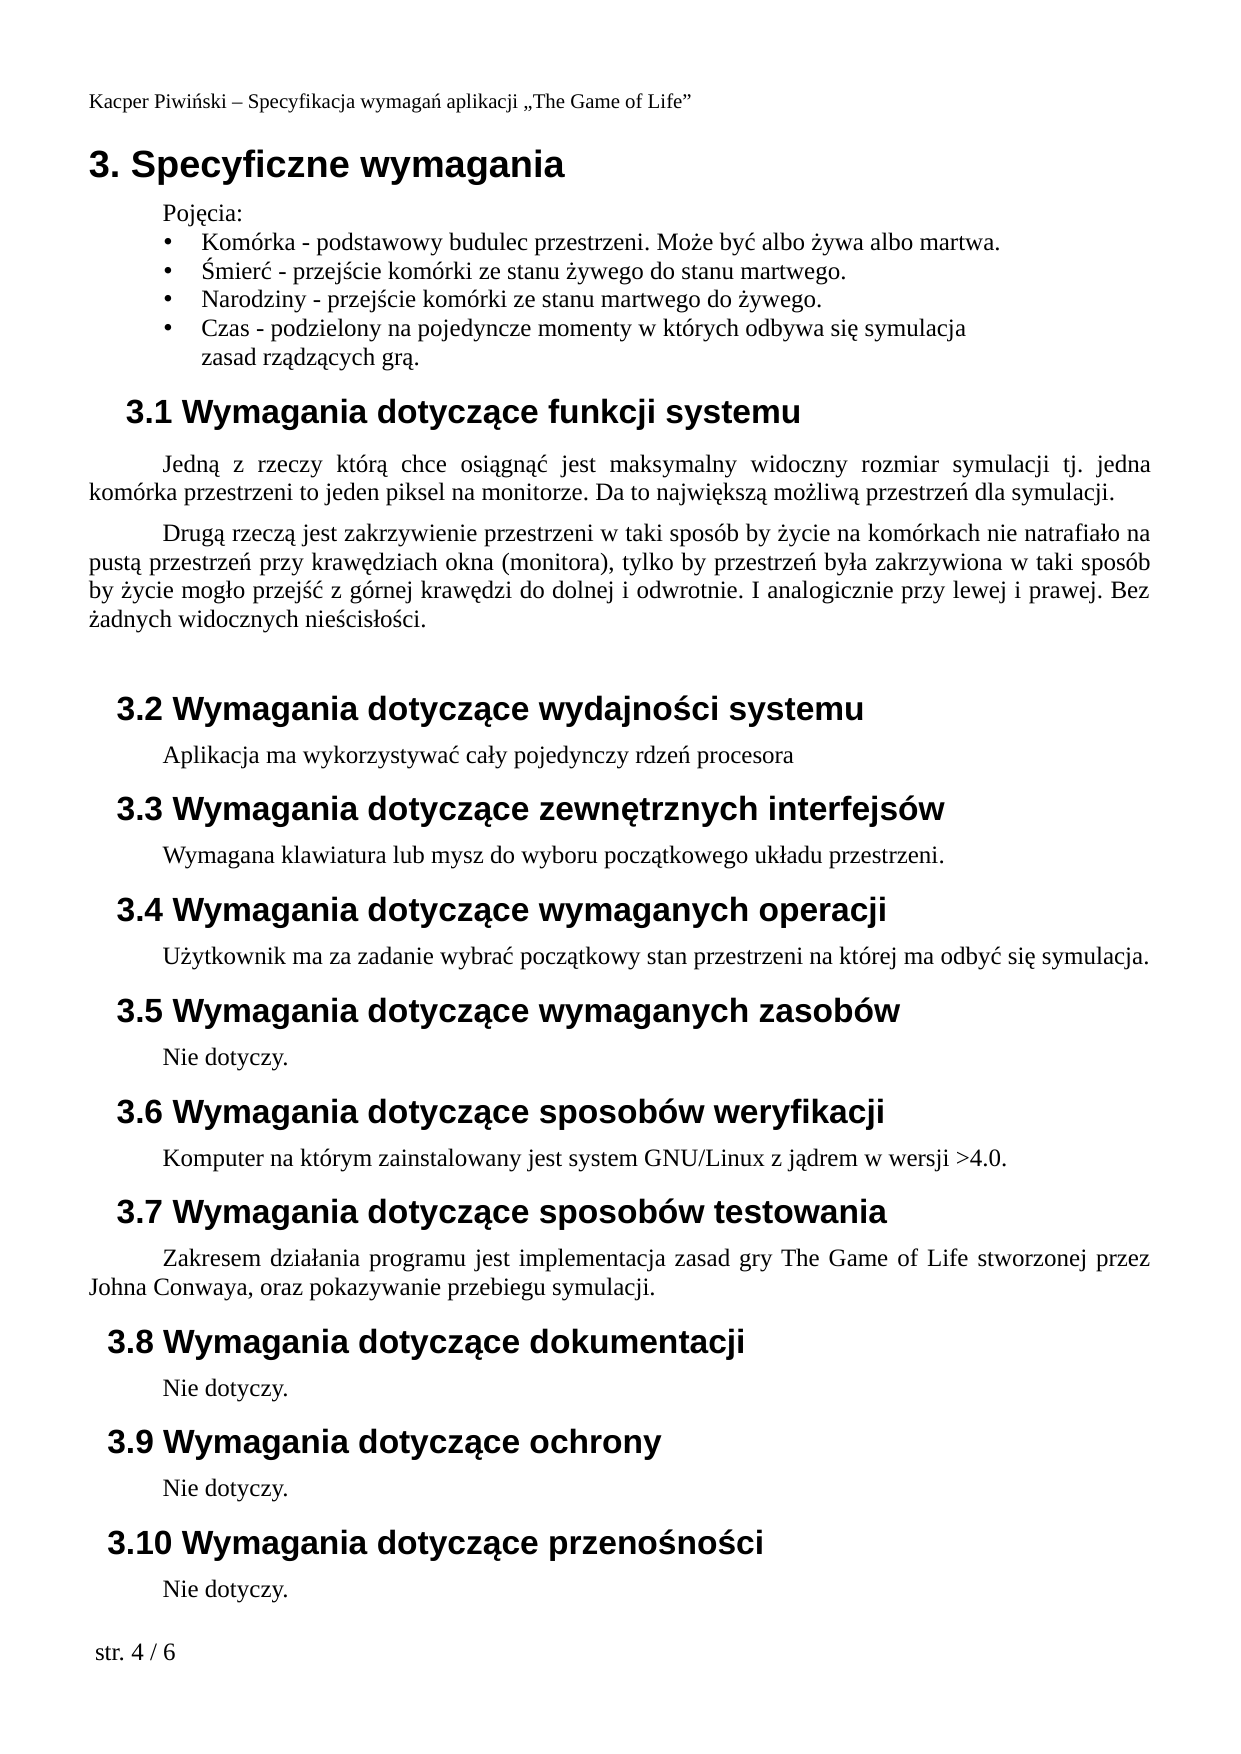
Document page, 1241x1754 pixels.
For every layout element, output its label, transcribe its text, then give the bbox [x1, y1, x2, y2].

list Śmierć - przejście komórki ze stanu żywego do stanu martwego. [163, 256, 1152, 284]
subtitle 3.7 Wymagania dotyczące sposobów testowania [88, 1192, 1152, 1231]
subtitle 3.9 Wymagania dotyczące ochrony [88, 1422, 1152, 1461]
subtitle 3.5 Wymagania dotyczące wymaganych zasobów [88, 991, 1152, 1029]
text Nie dotyczy. [88, 1373, 1152, 1402]
list Czas - podzielony na pojedyncze momenty w których odbywa się symulacja zasad rządzących grą. [163, 313, 1152, 371]
subtitle 3. Specyficzne wymagania [88, 142, 1152, 186]
list Narodziny - przejście komórki ze stanu martwego do żywego. [163, 284, 1152, 313]
subtitle 3.8 Wymagania dotyczące dokumentacji [88, 1322, 1152, 1360]
text Aplikacja ma wykorzystywać cały pojedynczy rdzeń procesora [88, 740, 1152, 768]
text Komputer na którym zainstalowany jest system GNU/Linux z jądrem w wersji >4.0. [88, 1143, 1152, 1171]
text Nie dotyczy. [88, 1042, 1152, 1071]
subtitle 3.1 Wymagania dotyczące funkcji systemu [88, 392, 1152, 430]
list Komórka - podstawowy budulec przestrzeni. Może być albo żywa albo martwa. [163, 227, 1152, 256]
subtitle 3.2 Wymagania dotyczące wydajności systemu [88, 688, 1152, 727]
subtitle 3.4 Wymagania dotyczące wymaganych operacji [88, 890, 1152, 929]
subtitle 3.6 Wymagania dotyczące sposobów weryfikacji [88, 1091, 1152, 1130]
text Pojęcia: [88, 198, 1152, 227]
text Jedną z rzeczy którą chce osiągnąć jest maksymalny widoczny rozmiar symulacji tj. jedna komórka przestrzeni to jeden piksel na monitorze. Da to największą możliwą przestrzeń dla symulacji. [88, 449, 1152, 506]
text Drugą rzeczą jest zakrzywienie przestrzeni w taki sposób by życie na komórkach nie natrafiało na pustą przestrzeń przy krawędziach okna (monitora), tylko by przestrzeń była zakrzywiona w taki sposób by życie mogło przejść z górnej krawędzi do dolnej i odwrotnie. I analogicznie przy lewej i prawej. Bez żadnych widocznych nieścisłości. [88, 518, 1152, 633]
text Zakresem działania programu jest implementacja zasad gry The Game of Life stworzonej przez Johna Conwaya, oraz pokazywanie przebiegu symulacji. [88, 1243, 1152, 1301]
text Użytkownik ma za zadanie wybrać początkowy stan przestrzeni na której ma odbyć się symulacja. [88, 941, 1152, 970]
text Wymagana klawiatura lub mysz do wyboru początkowego układu przestrzeni. [88, 840, 1152, 869]
subtitle 3.10 Wymagania dotyczące przenośności [88, 1523, 1152, 1562]
text Nie dotyczy. [88, 1473, 1152, 1502]
subtitle 3.3 Wymagania dotyczące zewnętrznych interfejsów [88, 789, 1152, 828]
text Nie dotyczy. [88, 1574, 1152, 1603]
